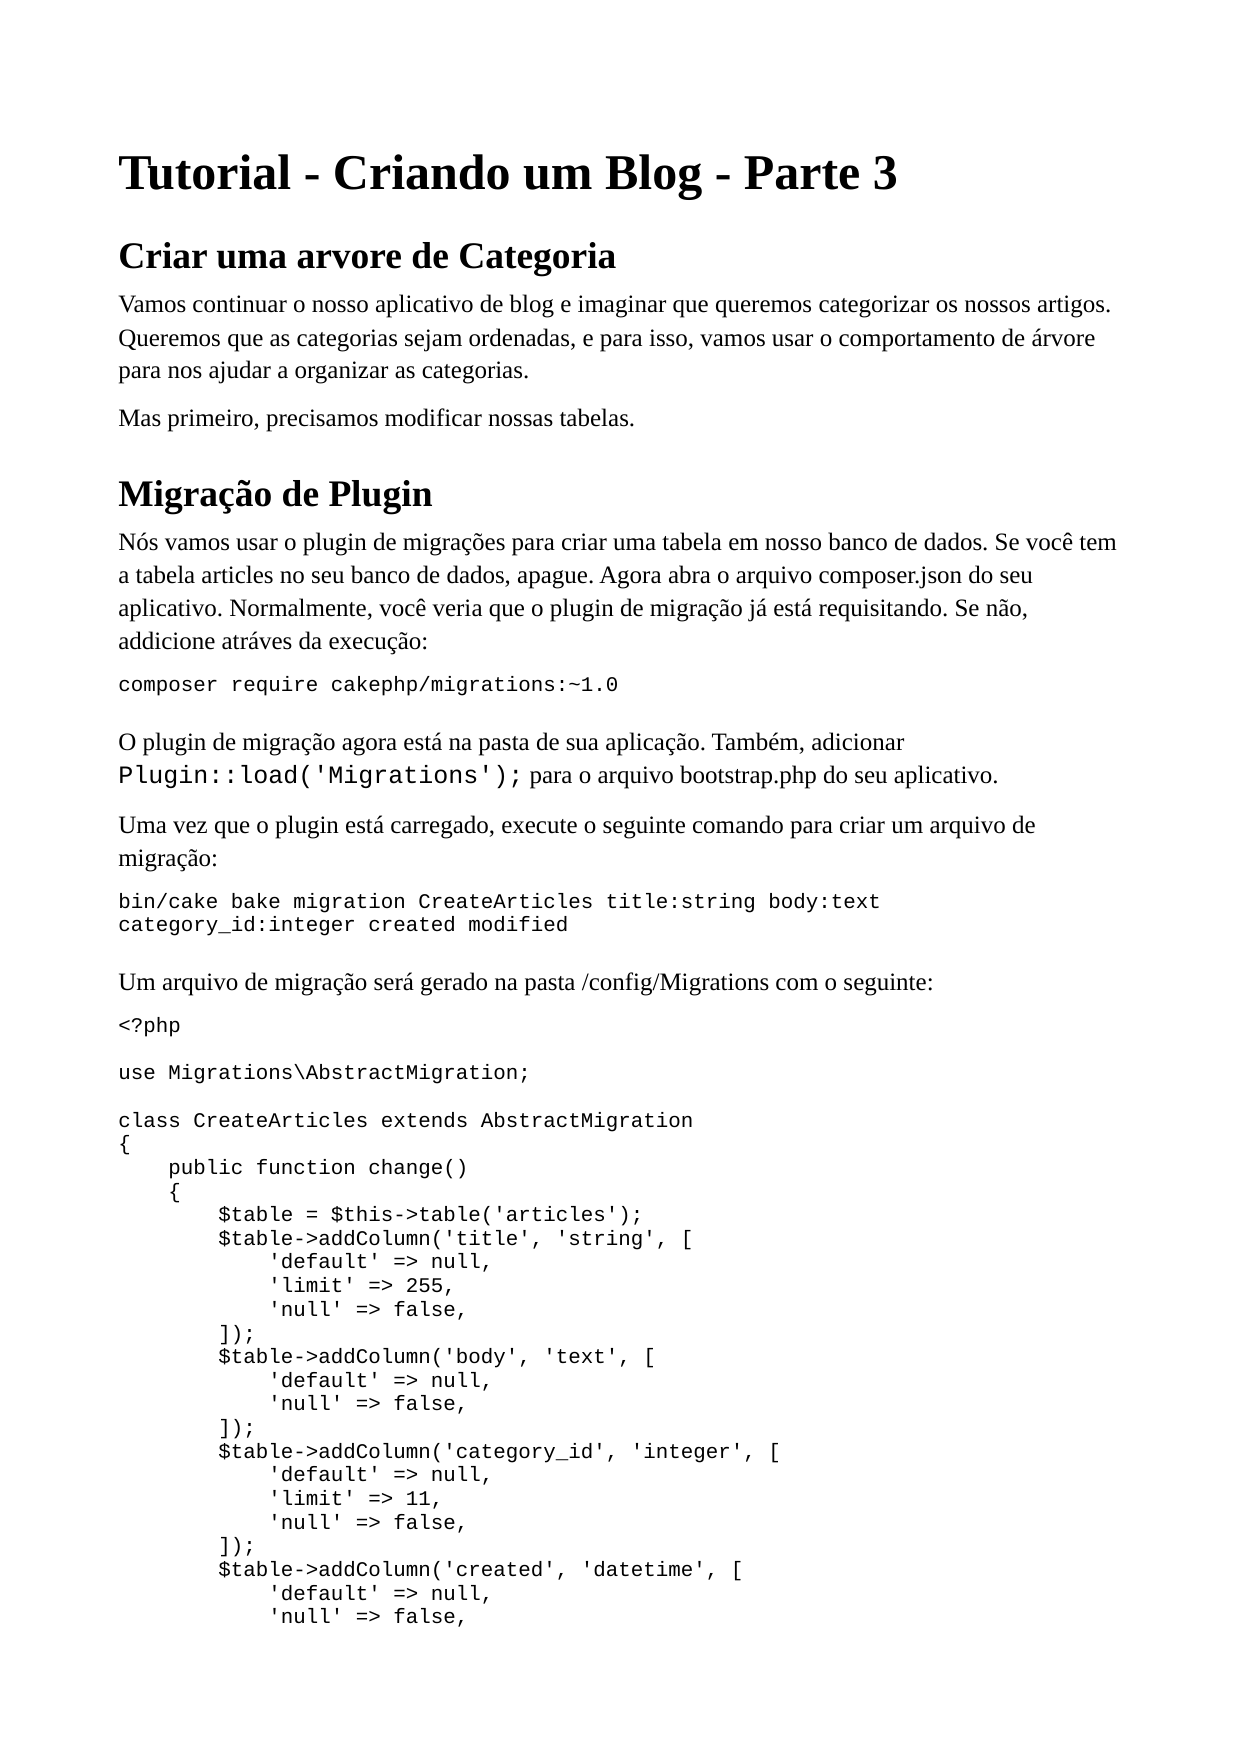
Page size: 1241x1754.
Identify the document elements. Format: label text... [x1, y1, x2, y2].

text 'default' => null, [118, 1464, 1122, 1488]
text 'limit' => 255, [118, 1275, 1122, 1299]
subtitle Criar uma arvore de Categoria [118, 234, 1122, 277]
text <?php [118, 1015, 1122, 1039]
text O plugin de migração agora está na pasta de sua aplicação. Também, adicionar Plugin::load('Migrations'); para o arquivo bootstrap.php do seu aplicativo. [118, 727, 1122, 791]
text { [118, 1181, 1122, 1204]
text 'null' => false, [118, 1393, 1122, 1417]
text 'default' => null, [118, 1370, 1122, 1393]
text Uma vez que o plugin está carregado, execute o seguinte comando para criar um arquivo de migração: [118, 810, 1122, 872]
text 'default' => null, [118, 1252, 1122, 1275]
subtitle Tutorial - Criando um Blog - Parte 3 [118, 143, 1122, 201]
text 'null' => false, [118, 1606, 1122, 1630]
text Mas primeiro, precisamos modificar nossas tabelas. [118, 403, 1122, 432]
text { [118, 1133, 1122, 1157]
text $table->addColumn('created', 'datetime', [ [118, 1559, 1122, 1583]
text 'null' => false, [118, 1512, 1122, 1535]
text 'null' => false, [118, 1299, 1122, 1322]
text $table->addColumn('body', 'text', [ [118, 1346, 1122, 1370]
text Um arquivo de migração será gerado na pasta /config/Migrations com o seguinte: [118, 967, 1122, 996]
text 'default' => null, [118, 1583, 1122, 1606]
text ]); [118, 1417, 1122, 1441]
text use Migrations\AbstractMigration; [118, 1062, 1122, 1086]
text ]); [118, 1322, 1122, 1346]
text ]); [118, 1535, 1122, 1559]
text bin/cake bake migration CreateArticles title:string body:text category_id:integer created modified [118, 891, 1122, 938]
text $table->addColumn('title', 'string', [ [118, 1228, 1122, 1252]
text $table->addColumn('category_id', 'integer', [ [118, 1441, 1122, 1464]
text Vamos continuar o nosso aplicativo de blog e imaginar que queremos categorizar os nossos artigos. Queremos que as categorias sejam ordenadas, e para isso, vamos usar o comportamento de árvore para nos ajudar a organizar as categorias. [118, 289, 1122, 384]
text $table = $this->table('articles'); [118, 1204, 1122, 1228]
text public function change() [118, 1157, 1122, 1181]
text composer require cakephp/migrations:~1.0 [118, 674, 1122, 698]
text class CreateArticles extends AbstractMigration [118, 1110, 1122, 1133]
subtitle Migração de Plugin [118, 472, 1122, 515]
text Nós vamos usar o plugin de migrações para criar uma tabela em nosso banco de dados. Se você tem a tabela articles no seu banco de dados, apague. Agora abra o arquivo composer.json do seu aplicativo. Normalmente, você veria que o plugin de migração já está requisitando. Se não, addicione atráves da execução: [118, 527, 1122, 655]
text 'limit' => 11, [118, 1488, 1122, 1512]
